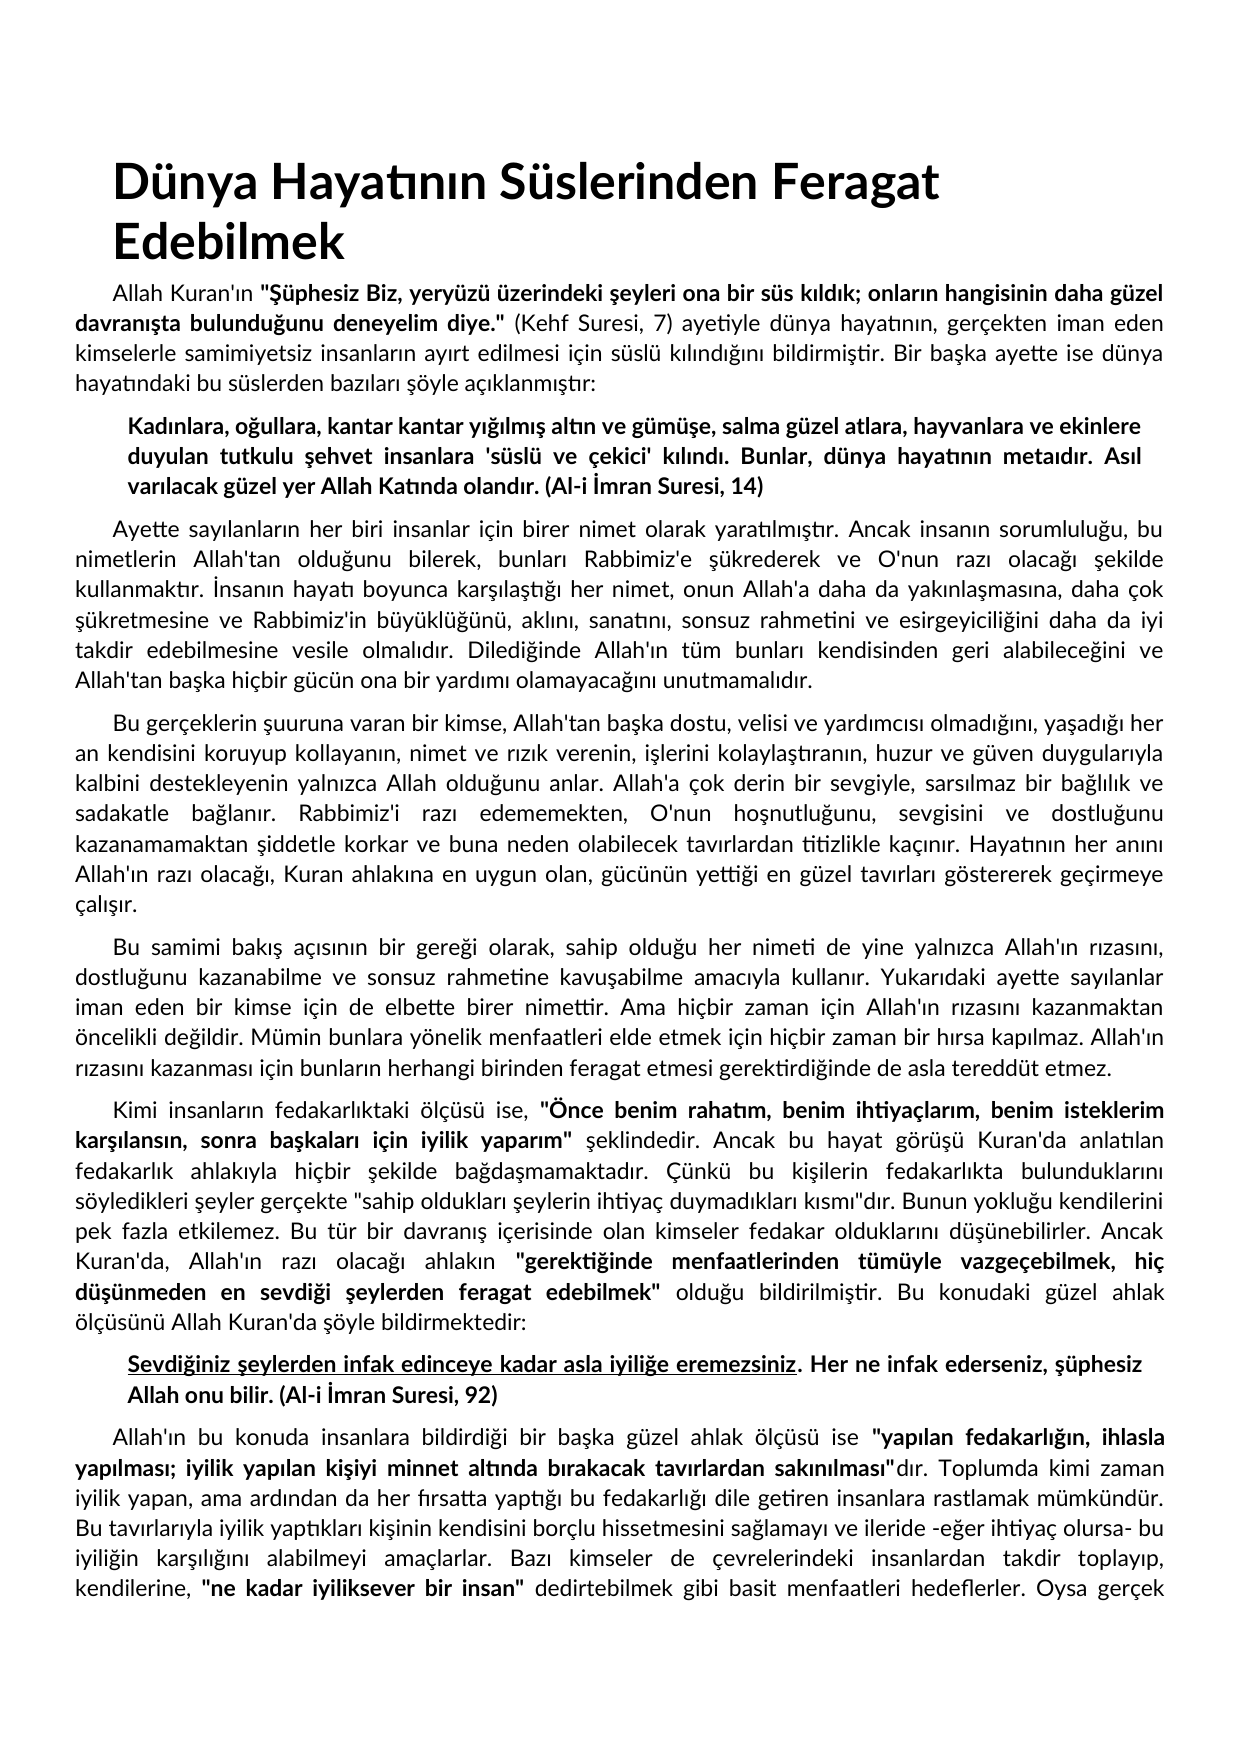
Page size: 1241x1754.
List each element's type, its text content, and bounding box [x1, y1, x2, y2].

text Ayette sayılanların her biri insanlar için birer nimet olarak yaratılmıştır. Ancak insanın sorumluluğu, bu nimetlerin Allah'tan olduğunu bilerek, bunları Rabbimiz'e şükrederek ve O'nun razı olacağı şekilde kullanmaktır. İnsanın hayatı boyunca karşılaştığı her nimet, onun Allah'a daha da yakınlaşmasına, daha çok şükretmesine ve Rabbimiz'in büyüklüğünü, aklını, sanatını, sonsuz rahmetini ve esirgeyiciliğini daha da iyi takdir edebilmesine vesile olmalıdır. Dilediğinde Allah'ın tüm bunları kendisinden geri alabileceğini ve Allah'tan başka hiçbir gücün ona bir yardımı olamayacağını unutmamalıdır. [75, 515, 1165, 693]
text Allah'ın bu konuda insanlara bildirdiği bir başka güzel ahlak ölçüsü ise "yapılan fedakarlığın, ihlasla yapılması; iyilik yapılan kişiyi minnet altında bırakacak tavırlardan sakınılması"dır. Toplumda kimi zaman iyilik yapan, ama ardından da her fırsatta yaptığı bu fedakarlığı dile getiren insanlara rastlamak mümkündür. Bu tavırlarıyla iyilik yaptıkları kişinin kendisini borçlu hissetmesini sağlamayı ve ileride -eğer ihtiyaç olursa- bu iyiliğin karşılığını alabilmeyi amaçlarlar. Bazı kimseler de çevrelerindeki insanlardan takdir toplayıp, kendilerine, "ne kadar iyiliksever bir insan" dedirtebilmek gibi basit menfaatleri hedeflerler. Oysa gerçek [75, 1423, 1165, 1602]
text Bu samimi bakış açısının bir gereği olarak, sahip olduğu her nimeti de yine yalnızca Allah'ın rızasını, dostluğunu kazanabilme ve sonsuz rahmetine kavuşabilme amacıyla kullanır. Yukarıdaki ayette sayılanlar iman eden bir kimse için de elbette birer nimettir. Ama hiçbir zaman için Allah'ın rızasını kazanmaktan öncelikli değildir. Mümin bunlara yönelik menfaatleri elde etmek için hiçbir zaman bir hırsa kapılmaz. Allah'ın rızasını kazanması için bunların herhangi birinden feragat etmesi gerektirdiğinde de asla tereddüt etmez. [75, 932, 1165, 1081]
text Sevdiğiniz şeylerden infak edinceye kadar asla iyiliğe eremezsiniz. Her ne infak ederseniz, şüphesiz Allah onu bilir. (Al-i İmran Suresi, 92) [127, 1350, 1143, 1408]
subtitle Dünya Hayatının Süslerinden Feragat Edebilmek [112, 150, 1165, 270]
text Bu gerçeklerin şuuruna varan bir kimse, Allah'tan başka dostu, velisi ve yardımcısı olmadığını, yaşadığı her an kendisini koruyup kollayanın, nimet ve rızık verenin, işlerini kolaylaştıranın, huzur ve güven duygularıyla kalbini destekleyenin yalnızca Allah olduğunu anlar. Allah'a çok derin bir sevgiyle, sarsılmaz bir bağlılık ve sadakatle bağlanır. Rabbimiz'i razı edememekten, O'nun hoşnutluğunu, sevgisini ve dostluğunu kazanamamaktan şiddetle korkar ve buna neden olabilecek tavırlardan titizlikle kaçınır. Hayatının her anını Allah'ın razı olacağı, Kuran ahlakına en uygun olan, gücünün yettiği en güzel tavırları göstererek geçirmeye çalışır. [75, 708, 1165, 917]
text Kimi insanların fedakarlıktaki ölçüsü ise, "Önce benim rahatım, benim ihtiyaçlarım, benim isteklerim karşılansın, sonra başkaları için iyilik yaparım" şeklindedir. Ancak bu hayat görüşü Kuran'da anlatılan fedakarlık ahlakıyla hiçbir şekilde bağdaşmamaktadır. Çünkü bu kişilerin fedakarlıkta bulunduklarını söyledikleri şeyler gerçekte "sahip oldukları şeylerin ihtiyaç duymadıkları kısmı"dır. Bunun yokluğu kendilerini pek fazla etkilemez. Bu tür bir davranış içerisinde olan kimseler fedakar olduklarını düşünebilirler. Ancak Kuran'da, Allah'ın razı olacağı ahlakın "gerektiğinde menfaatlerinden tümüyle vazgeçebilmek, hiç düşünmeden en sevdiği şeylerden feragat edebilmek" olduğu bildirilmiştir. Bu konudaki güzel ahlak ölçüsünü Allah Kuran'da şöyle bildirmektedir: [75, 1096, 1165, 1335]
text Kadınlara, oğullara, kantar kantar yığılmış altın ve gümüşe, salma güzel atlara, hayvanlara ve ekinlere duyulan tutkulu şehvet insanlara 'süslü ve çekici' kılındı. Bunlar, dünya hayatının metaıdır. Asıl varılacak güzel yer Allah Katında olandır. (Al-i İmran Suresi, 14) [127, 412, 1143, 499]
text Allah Kuran'ın "Şüphesiz Biz, yeryüzü üzerindeki şeyleri ona bir süs kıldık; onların hangisinin daha güzel davranışta bulunduğunu deneyelim diye." (Kehf Suresi, 7) ayetiyle dünya hayatının, gerçekten iman eden kimselerle samimiyetsiz insanların ayırt edilmesi için süslü kılındığını bildirmiştir. Bir başka ayette ise dünya hayatındaki bu süslerden bazıları şöyle açıklanmıştır: [75, 278, 1165, 396]
